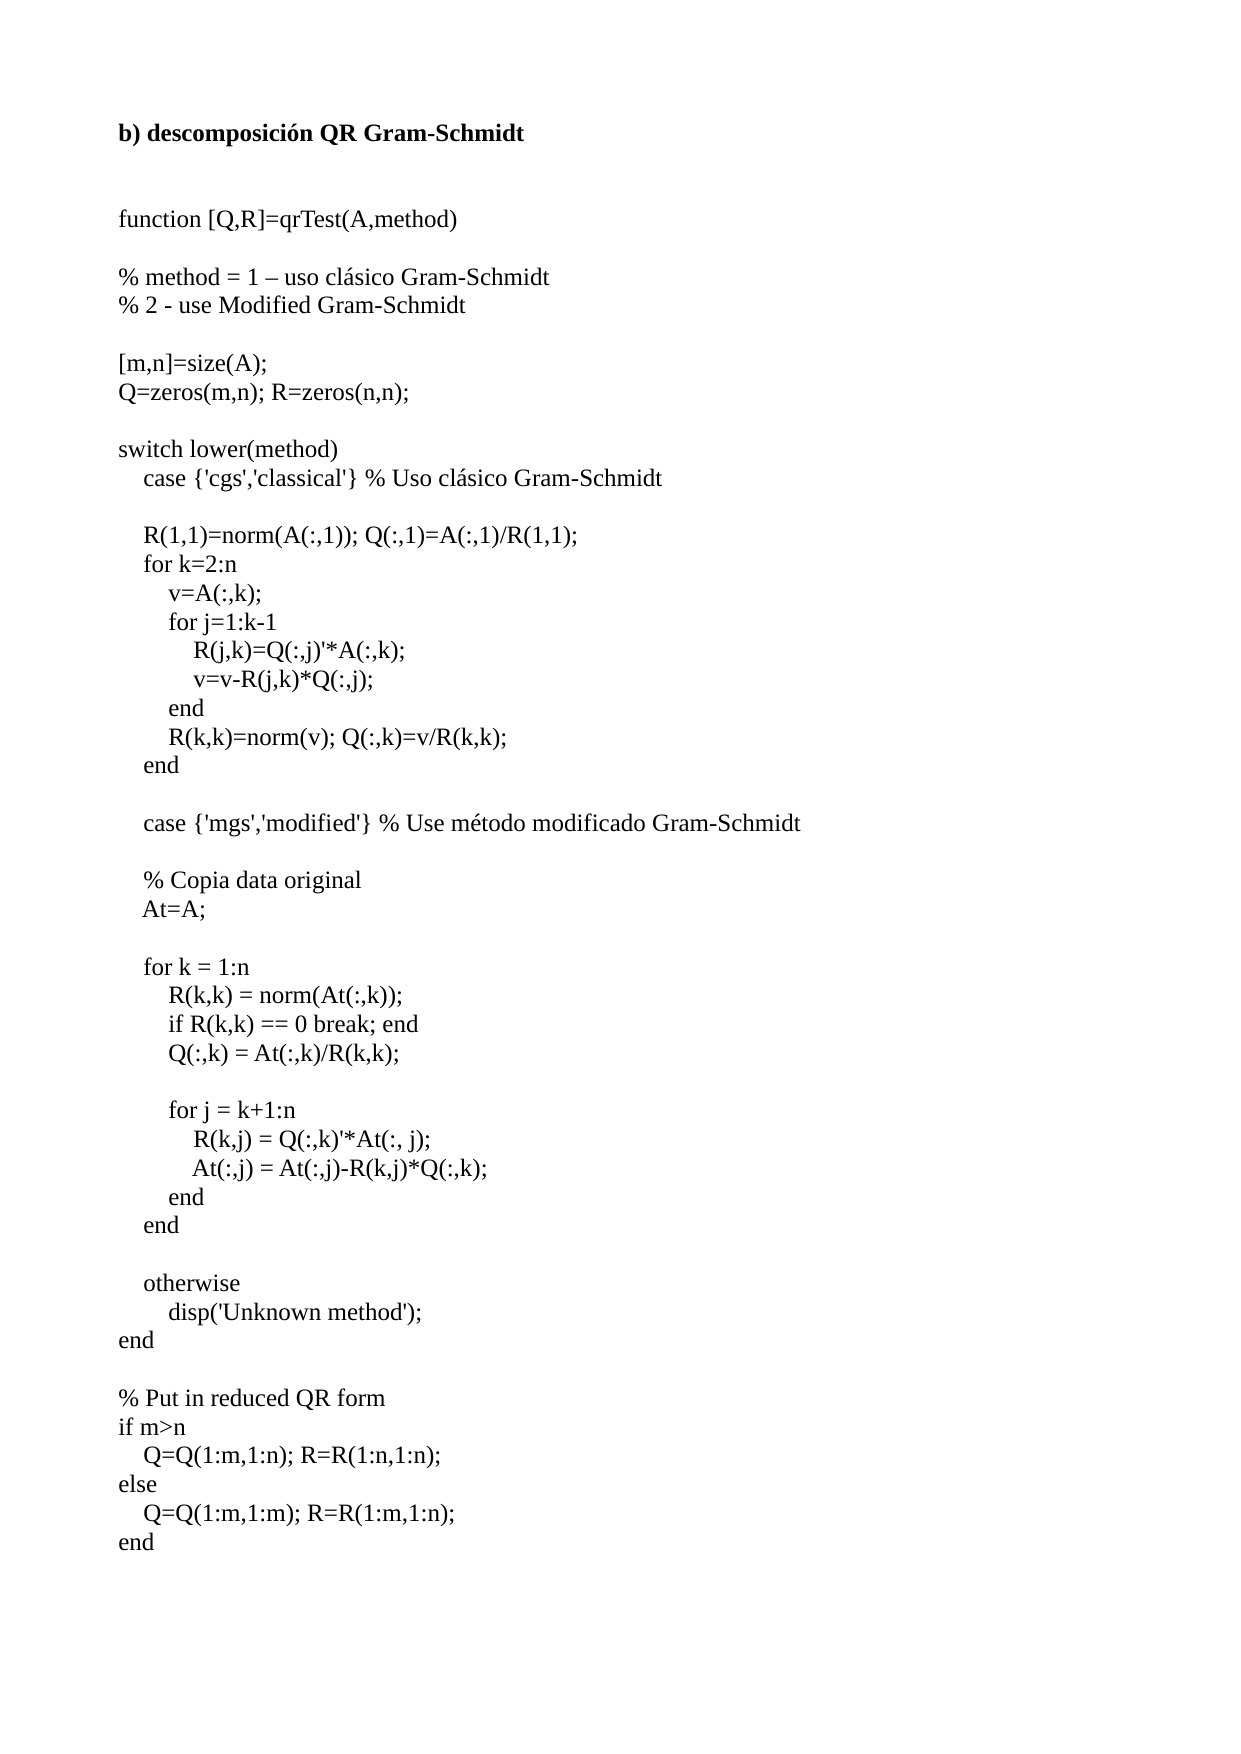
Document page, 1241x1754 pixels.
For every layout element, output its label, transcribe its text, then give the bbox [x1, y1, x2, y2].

text At(:,j) = At(:,j)-R(k,j)*Q(:,k); [118, 1153, 1122, 1182]
text case {'mgs','modified'} % Use método modificado Gram-Schmidt [118, 808, 1122, 837]
text R(k,k) = norm(At(:,k)); [118, 981, 1122, 1009]
text R(k,j) = Q(:,k)'*At(:, j); [118, 1124, 1122, 1153]
text At=A; [118, 894, 1122, 923]
text end [118, 751, 1122, 779]
text % method = 1 – uso clásico Gram-Schmidt [118, 262, 1122, 291]
text for k = 1:n [118, 952, 1122, 981]
text function [Q,R]=qrTest(A,method) [118, 204, 1122, 233]
text end [118, 1527, 1122, 1556]
text if m>n [118, 1412, 1122, 1441]
text % Copia data original [118, 866, 1122, 894]
text Q=zeros(m,n); R=zeros(n,n); [118, 377, 1122, 406]
text Q=Q(1:m,1:n); R=R(1:n,1:n); [118, 1441, 1122, 1469]
text Q=Q(1:m,1:m); R=R(1:m,1:n); [118, 1498, 1122, 1527]
text if R(k,k) == 0 break; end [118, 1009, 1122, 1038]
text disp('Unknown method'); [118, 1297, 1122, 1326]
text b) descomposición QR Gram-Schmidt [118, 118, 1122, 147]
text v=A(:,k); [118, 578, 1122, 607]
text end [118, 1182, 1122, 1211]
text Q(:,k) = At(:,k)/R(k,k); [118, 1038, 1122, 1067]
text [m,n]=size(A); [118, 348, 1122, 377]
text case {'cgs','classical'} % Uso clásico Gram-Schmidt [118, 463, 1122, 492]
text for j=1:k-1 [118, 607, 1122, 636]
text otherwise [118, 1268, 1122, 1297]
text R(1,1)=norm(A(:,1)); Q(:,1)=A(:,1)/R(1,1); [118, 521, 1122, 549]
text switch lower(method) [118, 434, 1122, 463]
text v=v-R(j,k)*Q(:,j); [118, 664, 1122, 693]
text end [118, 693, 1122, 722]
text end [118, 1326, 1122, 1354]
text for k=2:n [118, 549, 1122, 578]
text % 2 - use Modified Gram-Schmidt [118, 291, 1122, 319]
text % Put in reduced QR form [118, 1383, 1122, 1412]
text for j = k+1:n [118, 1096, 1122, 1124]
text end [118, 1211, 1122, 1239]
text R(j,k)=Q(:,j)'*A(:,k); [118, 636, 1122, 664]
text else [118, 1469, 1122, 1498]
text R(k,k)=norm(v); Q(:,k)=v/R(k,k); [118, 722, 1122, 751]
